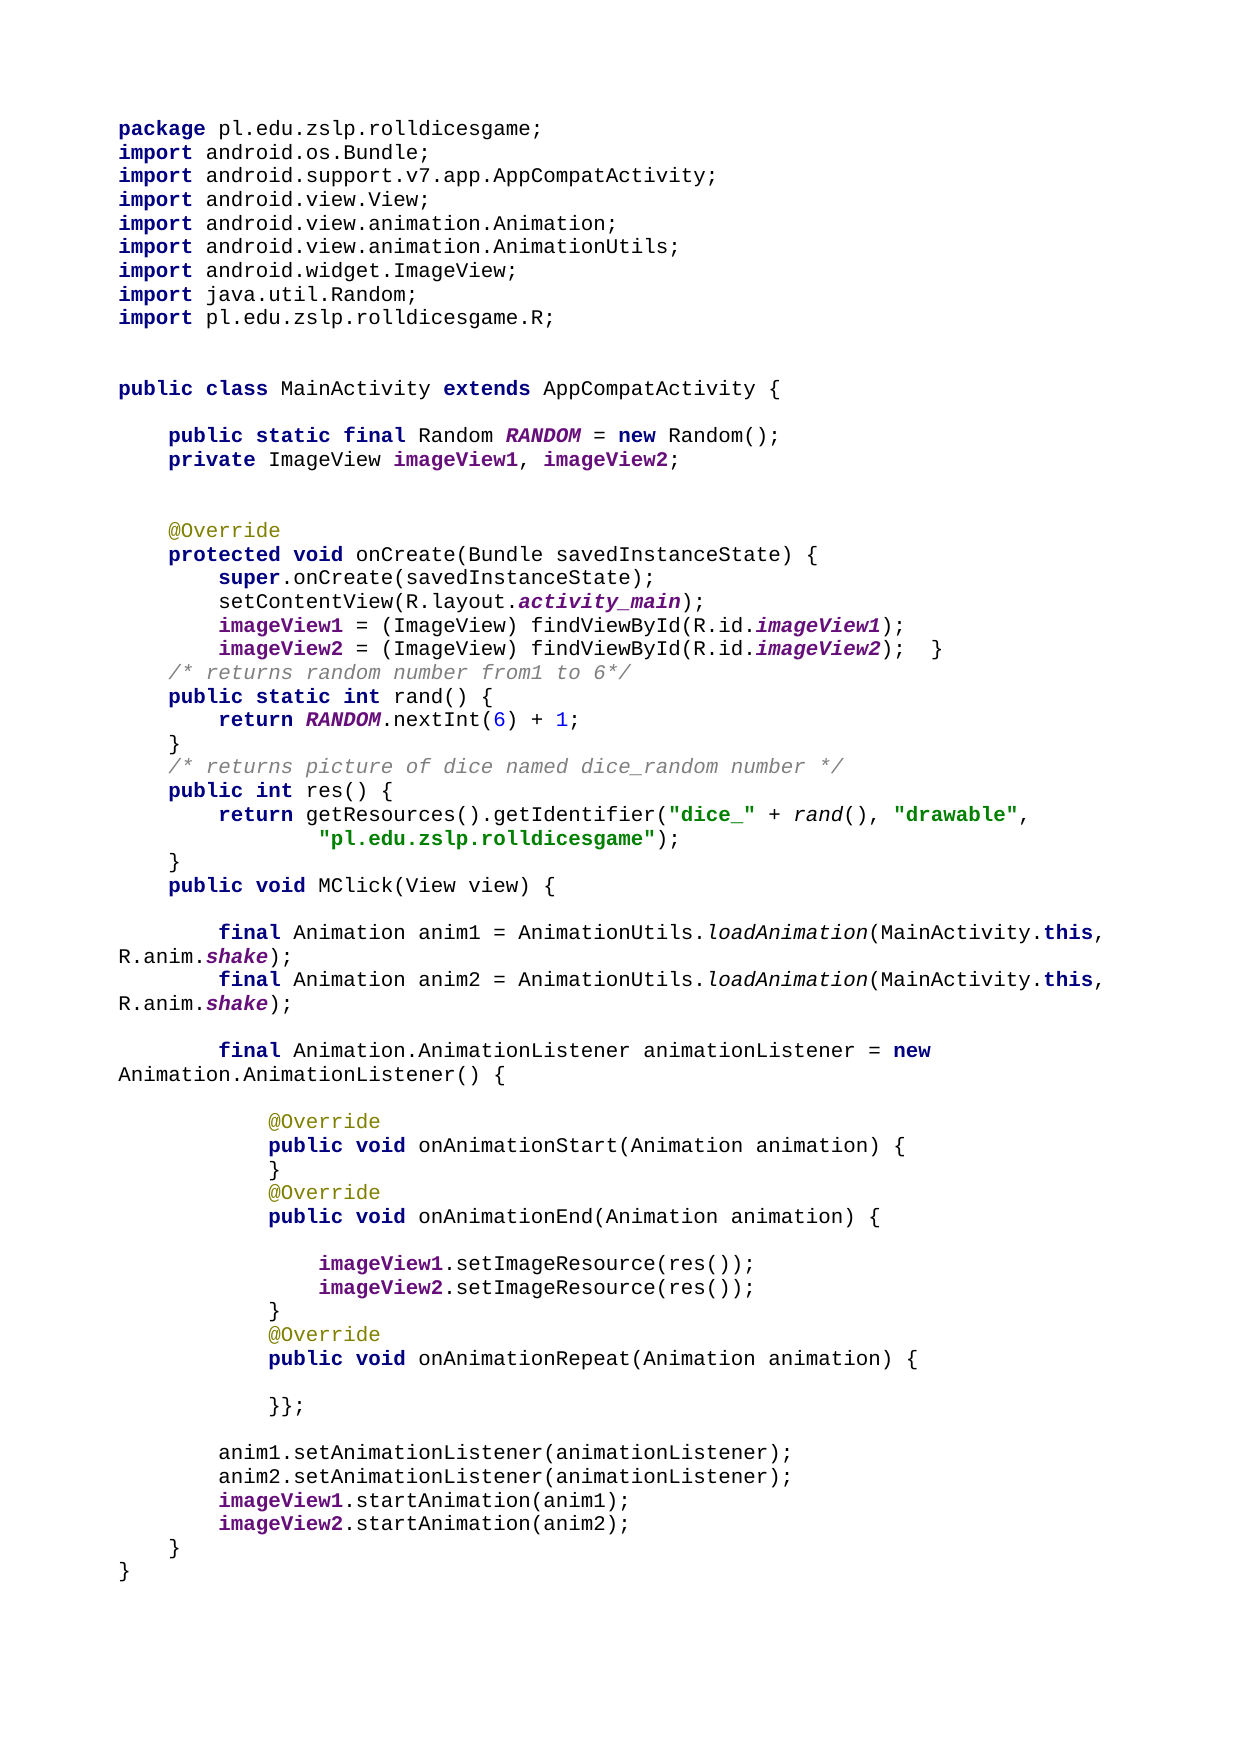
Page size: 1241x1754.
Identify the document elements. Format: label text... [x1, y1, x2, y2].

text @Override [118, 1324, 1122, 1348]
text imageView2 = (ImageView) findViewById(R.id.imageView2); } [118, 638, 1122, 662]
text super.onCreate(savedInstanceState); [118, 567, 1122, 591]
text anim1.setAnimationListener(animationListener); [118, 1442, 1122, 1466]
text } [118, 1300, 1122, 1324]
text import android.support.v7.app.AppCompatActivity; [118, 165, 1122, 189]
text package pl.edu.zslp.rolldicesgame; [118, 118, 1122, 142]
text import android.os.Bundle; [118, 142, 1122, 165]
text final Animation anim2 = AnimationUtils.loadAnimation(MainActivity.this, R.anim.shake); [118, 969, 1122, 1017]
text import android.widget.ImageView; [118, 260, 1122, 284]
text }}; [118, 1395, 1122, 1419]
text import pl.edu.zslp.rolldicesgame.R; [118, 307, 1122, 331]
text imageView2.startAnimation(anim2); [118, 1513, 1122, 1537]
text public void onAnimationRepeat(Animation animation) { [118, 1348, 1122, 1371]
text import android.view.animation.Animation; [118, 213, 1122, 236]
text public void onAnimationEnd(Animation animation) { [118, 1206, 1122, 1229]
text /* returns random number from1 to 6*/ [118, 662, 1122, 686]
text } [118, 1561, 1122, 1584]
text public int res() { [118, 780, 1122, 804]
text imageView1.setImageResource(res()); [118, 1253, 1122, 1277]
text imageView1 = (ImageView) findViewById(R.id.imageView1); [118, 615, 1122, 638]
text @Override [118, 520, 1122, 544]
text public class MainActivity extends AppCompatActivity { [118, 378, 1122, 402]
text final Animation.AnimationListener animationListener = new Animation.AnimationListener() { [118, 1040, 1122, 1088]
text final Animation anim1 = AnimationUtils.loadAnimation(MainActivity.this, R.anim.shake); [118, 922, 1122, 969]
text } [118, 733, 1122, 757]
text @Override [118, 1111, 1122, 1135]
text private ImageView imageView1, imageView2; [118, 449, 1122, 473]
text import android.view.animation.AnimationUtils; [118, 236, 1122, 260]
text } [118, 851, 1122, 875]
text public void MClick(View view) { [118, 875, 1122, 898]
text @Override [118, 1182, 1122, 1206]
text import android.view.View; [118, 189, 1122, 213]
text anim2.setAnimationListener(animationListener); [118, 1466, 1122, 1489]
text return getResources().getIdentifier("dice_" + rand(), "drawable", [118, 804, 1122, 827]
text protected void onCreate(Bundle savedInstanceState) { [118, 544, 1122, 567]
text public static final Random RANDOM = new Random(); [118, 426, 1122, 449]
text imageView1.startAnimation(anim1); [118, 1489, 1122, 1513]
text import java.util.Random; [118, 284, 1122, 307]
text public static int rand() { [118, 686, 1122, 709]
text } [118, 1158, 1122, 1182]
text setContentView(R.layout.activity_main); [118, 591, 1122, 615]
text return RANDOM.nextInt(6) + 1; [118, 709, 1122, 733]
text public void onAnimationStart(Animation animation) { [118, 1135, 1122, 1158]
text } [118, 1537, 1122, 1561]
text /* returns picture of dice named dice_random number */ [118, 757, 1122, 780]
text "pl.edu.zslp.rolldicesgame"); [118, 827, 1122, 851]
text imageView2.setImageResource(res()); [118, 1277, 1122, 1300]
